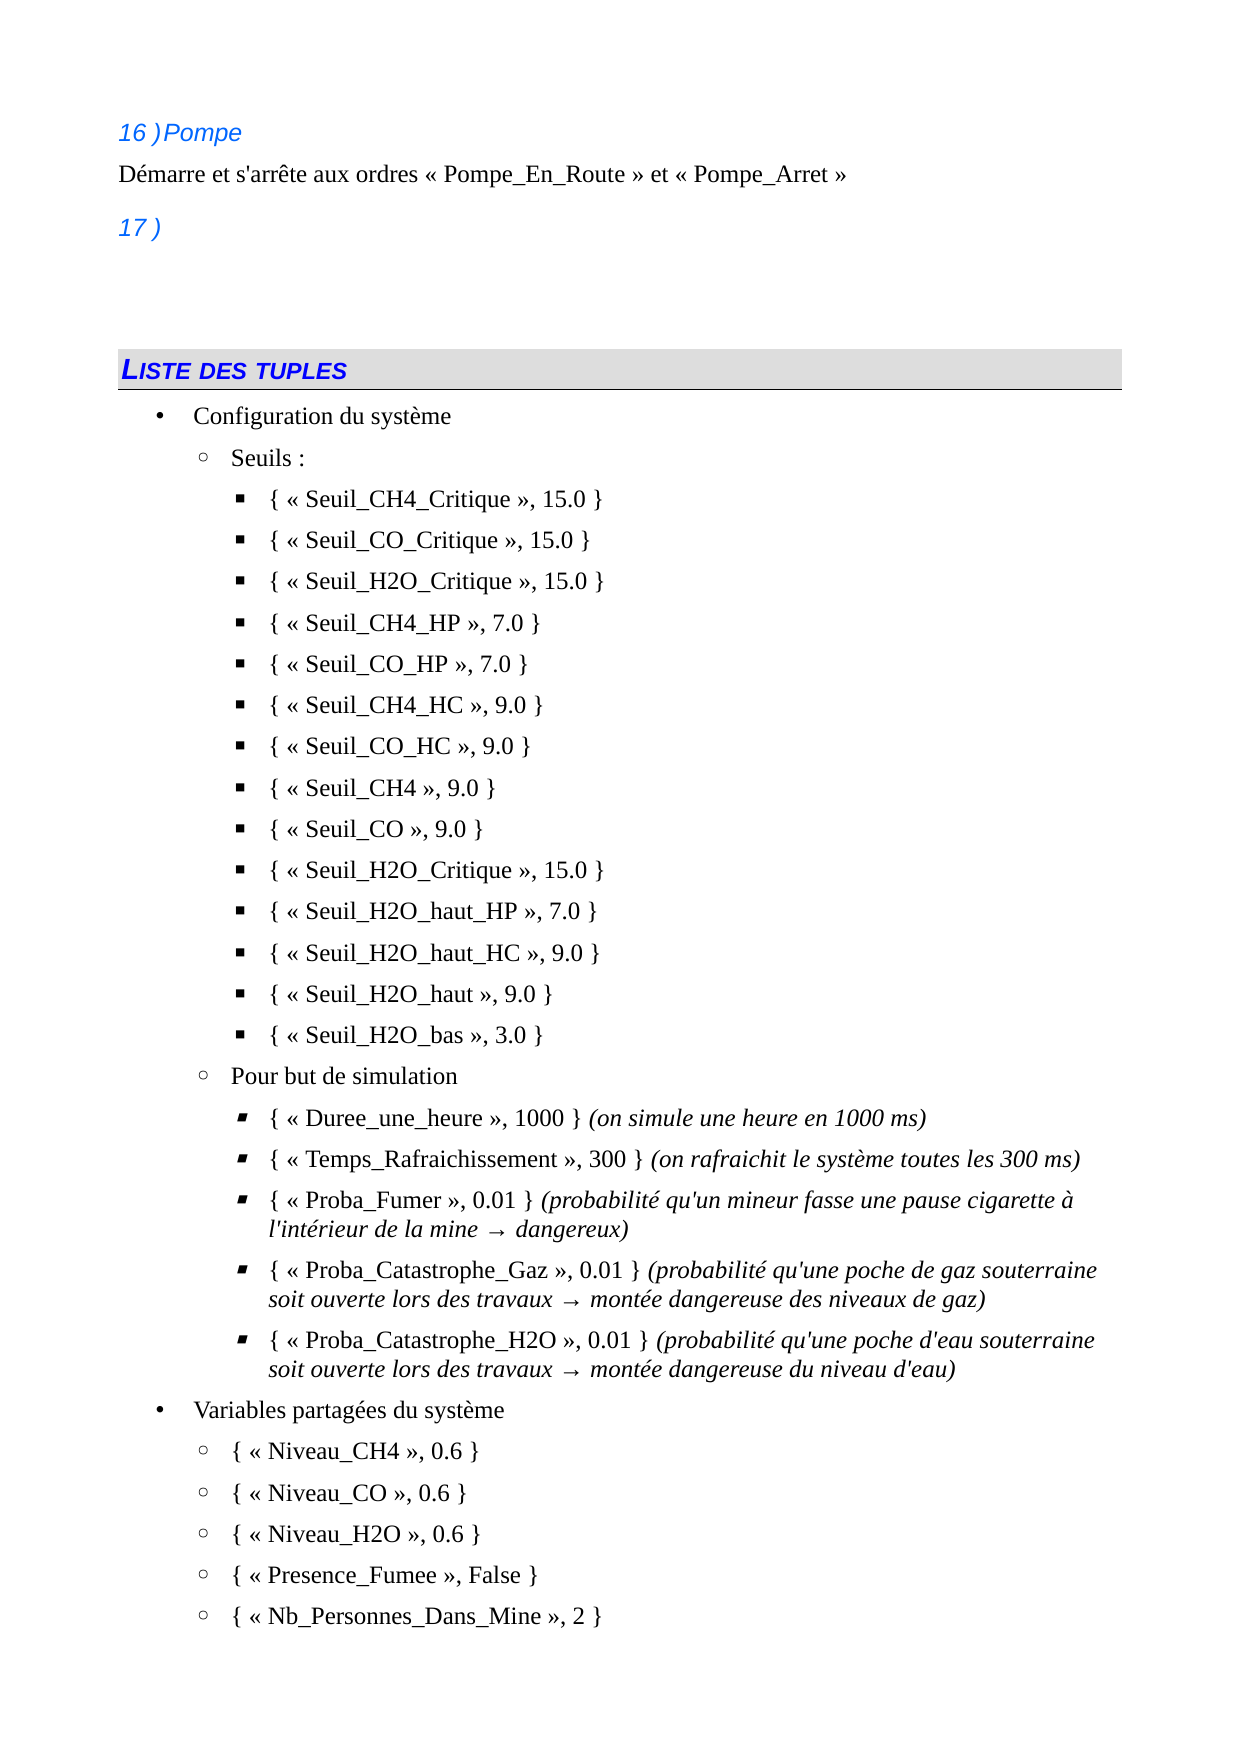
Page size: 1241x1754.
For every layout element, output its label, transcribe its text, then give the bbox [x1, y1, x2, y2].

list { « Temps_Rafraichissement », 300 } (on rafraichit le système toutes les 300 ms) [231, 1144, 1122, 1173]
list { « Seuil_H2O_haut », 9.0 } [231, 979, 1122, 1008]
list { « Seuil_H2O_haut_HC », 9.0 } [231, 938, 1122, 966]
list { « Niveau_H2O », 0.6 } [193, 1519, 1122, 1548]
list { « Seuil_H2O_Critique », 15.0 } [231, 566, 1122, 595]
subtitle Pompe [118, 118, 1122, 147]
list { « Nb_Personnes_Dans_Mine », 2 } [193, 1601, 1122, 1630]
list { « Seuil_H2O_bas », 3.0 } [231, 1020, 1122, 1049]
list { « Proba_Catastrophe_Gaz », 0.01 } (probabilité qu'une poche de gaz souterraine soit ouverte lors des travaux → montée dangereuse des niveaux de gaz) [231, 1255, 1122, 1313]
list { « Seuil_CH4_Critique », 15.0 } [231, 484, 1122, 513]
list { « Seuil_CO_HC », 9.0 } [231, 731, 1122, 760]
list { « Seuil_CH4 », 9.0 } [231, 773, 1122, 801]
list Pour but de simulation [193, 1061, 1122, 1090]
list { « Niveau_CH4 », 0.6 } [193, 1436, 1122, 1465]
list { « Proba_Fumer », 0.01 } (probabilité qu'un mineur fasse une pause cigarette à l'intérieur de la mine → dangereux) [231, 1185, 1122, 1243]
list { « Seuil_H2O_haut_HP », 7.0 } [231, 896, 1122, 925]
list Configuration du système [156, 401, 1122, 430]
list Seuils : [193, 443, 1122, 471]
list { « Seuil_CO », 9.0 } [231, 814, 1122, 843]
list { « Seuil_CH4_HP », 7.0 } [231, 608, 1122, 636]
list { « Seuil_CO_Critique », 15.0 } [231, 525, 1122, 554]
list { « Duree_une_heure », 1000 } (on simule une heure en 1000 ms) [231, 1103, 1122, 1131]
list { « Seuil_CH4_HC », 9.0 } [231, 690, 1122, 719]
list { « Presence_Fumee », False } [193, 1560, 1122, 1589]
subtitle Liste des tuples [118, 349, 1122, 389]
list { « Proba_Catastrophe_H2O », 0.01 } (probabilité qu'une poche d'eau souterraine soit ouverte lors des travaux → montée dangereuse du niveau d'eau) [231, 1325, 1122, 1383]
list { « Seuil_CO_HP », 7.0 } [231, 649, 1122, 678]
list Variables partagées du système [156, 1395, 1122, 1424]
list { « Seuil_H2O_Critique », 15.0 } [231, 855, 1122, 884]
text Démarre et s'arrête aux ordres « Pompe_En_Route » et « Pompe_Arret » [118, 159, 1122, 188]
list { « Niveau_CO », 0.6 } [193, 1478, 1122, 1506]
